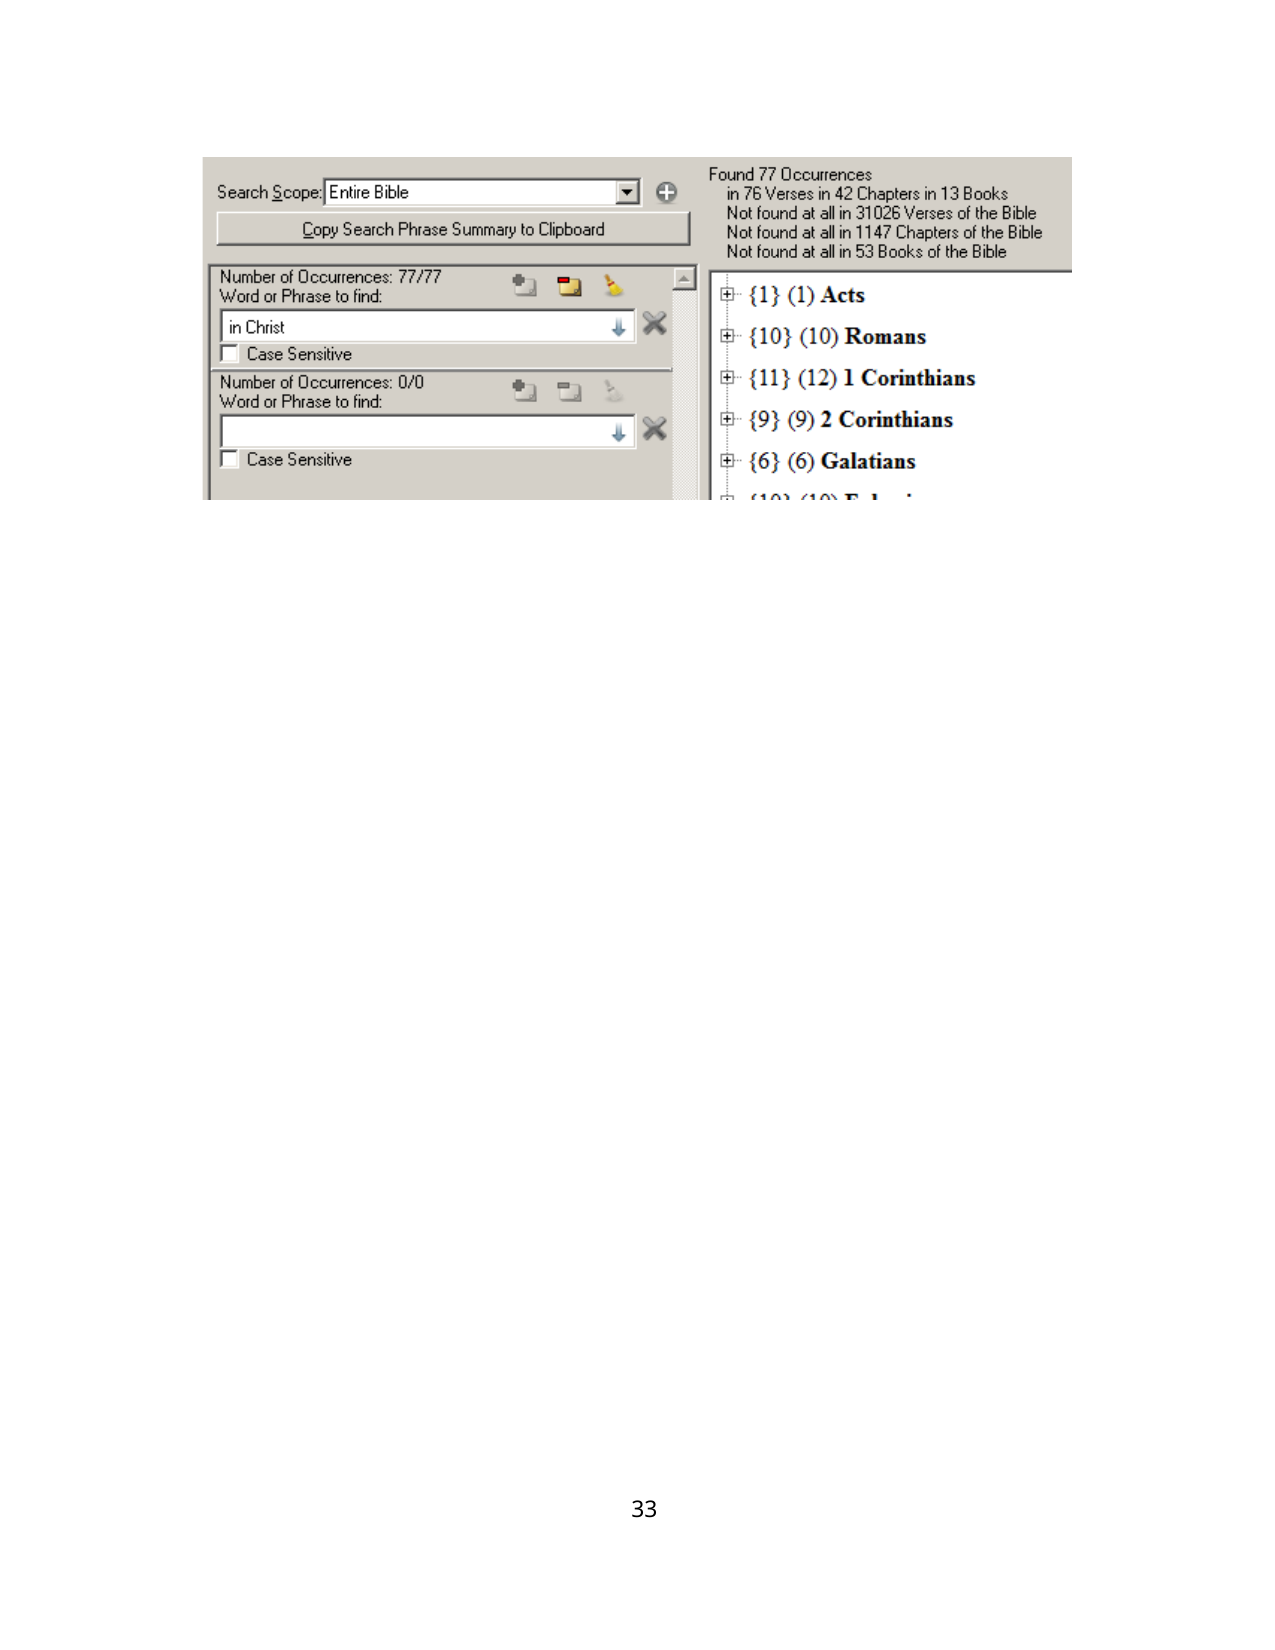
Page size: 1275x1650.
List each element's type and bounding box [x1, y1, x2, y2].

picture [202, 157, 1072, 500]
